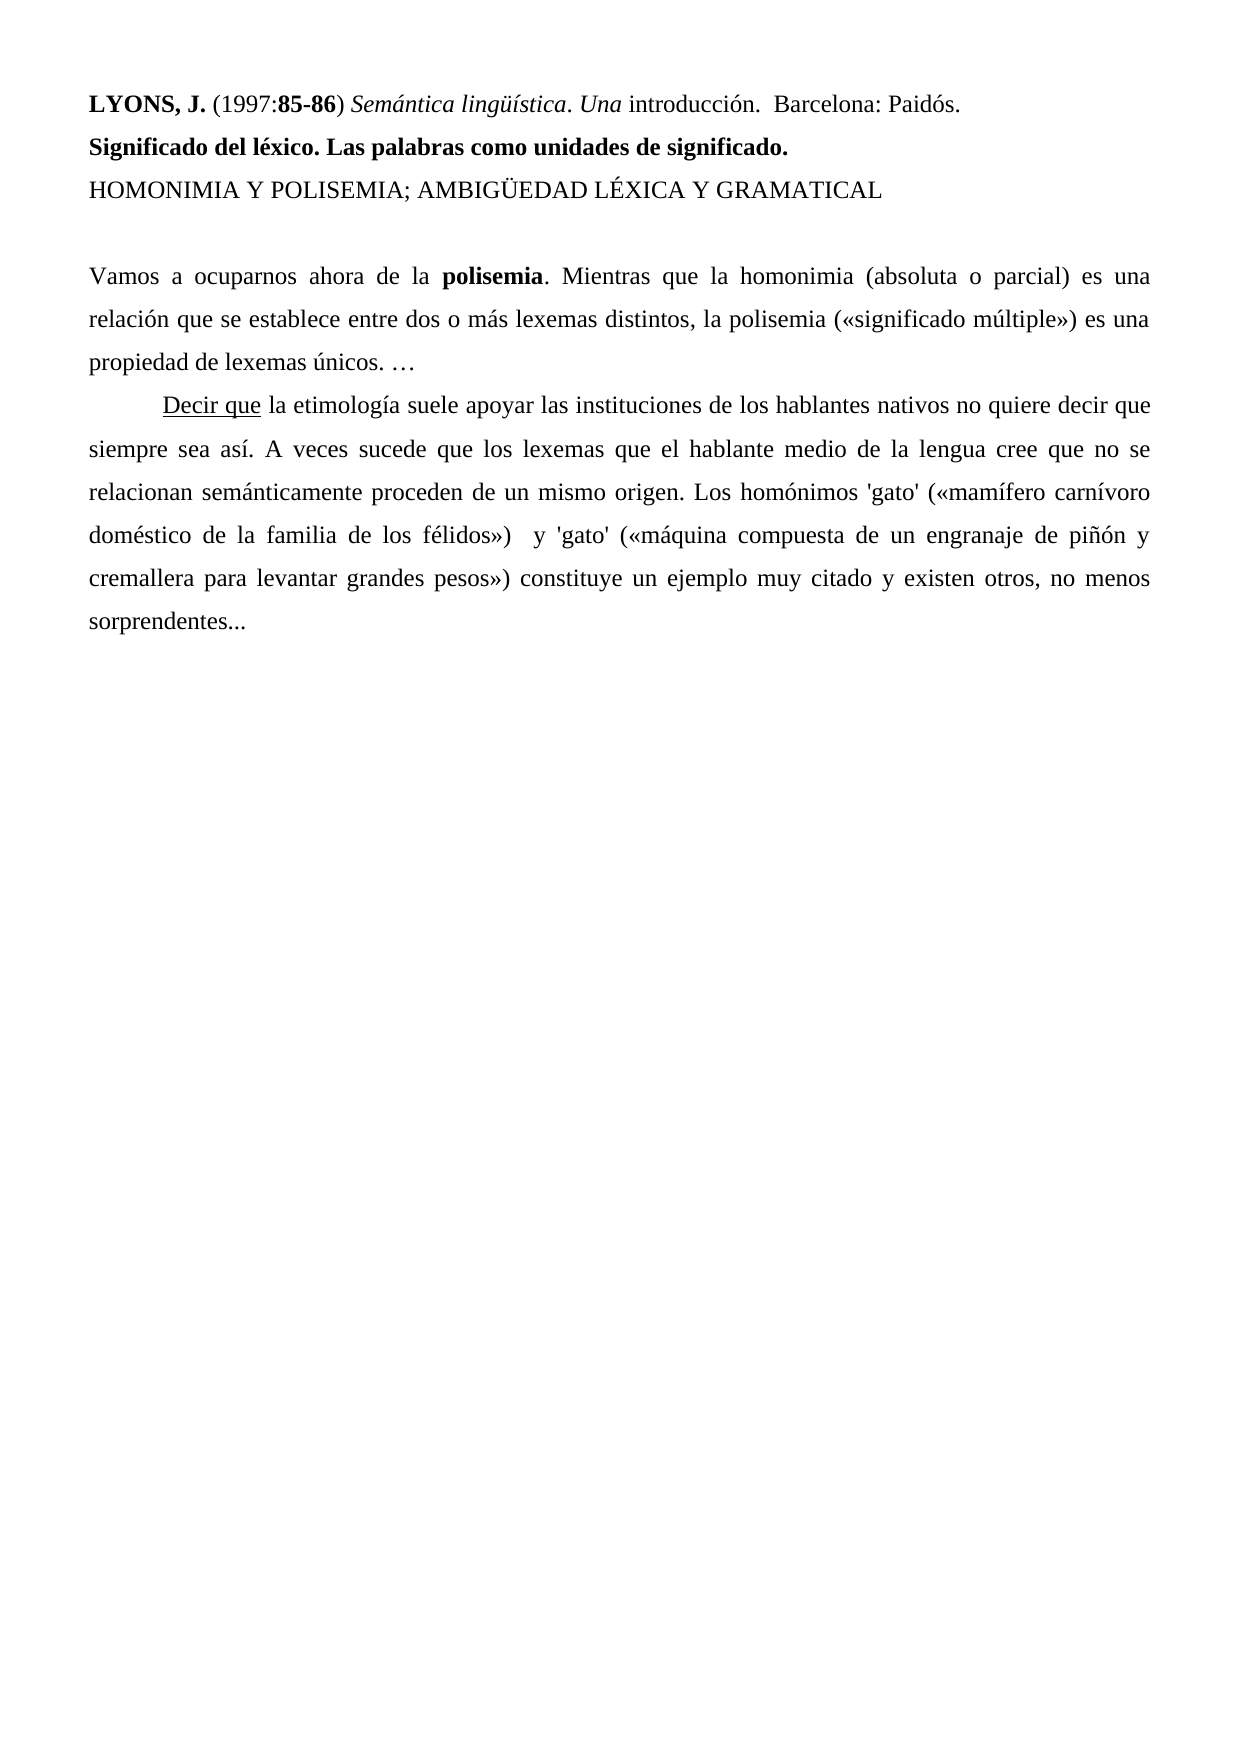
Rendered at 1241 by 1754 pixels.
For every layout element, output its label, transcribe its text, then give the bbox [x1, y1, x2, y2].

text HOMONIMIA Y POLISEMIA; AMBIGÜEDAD LÉXICA Y GRAMATICAL [89, 175, 1152, 204]
text Decir que la etimología suele apoyar las instituciones de los hablantes nativos no quiere decir que siempre sea así. A veces sucede que los lexemas que el hablante medio de la lengua cree que no se relacionan semánticamente proceden de un mismo origen. Los homónimos 'gato' («mamífero carnívoro doméstico de la familia de los félidos») y 'gato' («máquina compuesta de un engranaje de piñón y cremallera para levantar grandes pesos») constituye un ejemplo muy citado y existen otros, no menos sorprendentes... [89, 391, 1152, 635]
text LYONS, J. (1997:85-86) Semántica lingüística. Una introducción. Barcelona: Paidós. [89, 89, 1152, 117]
text Vamos a ocuparnos ahora de la polisemia. Mientras que la homonimia (absoluta o parcial) es una relación que se establece entre dos o más lexemas distintos, la polisemia («significado múltiple») es una propiedad de lexemas únicos. … [89, 261, 1152, 376]
text Significado del léxico. Las palabras como unidades de significado. [89, 132, 1152, 161]
